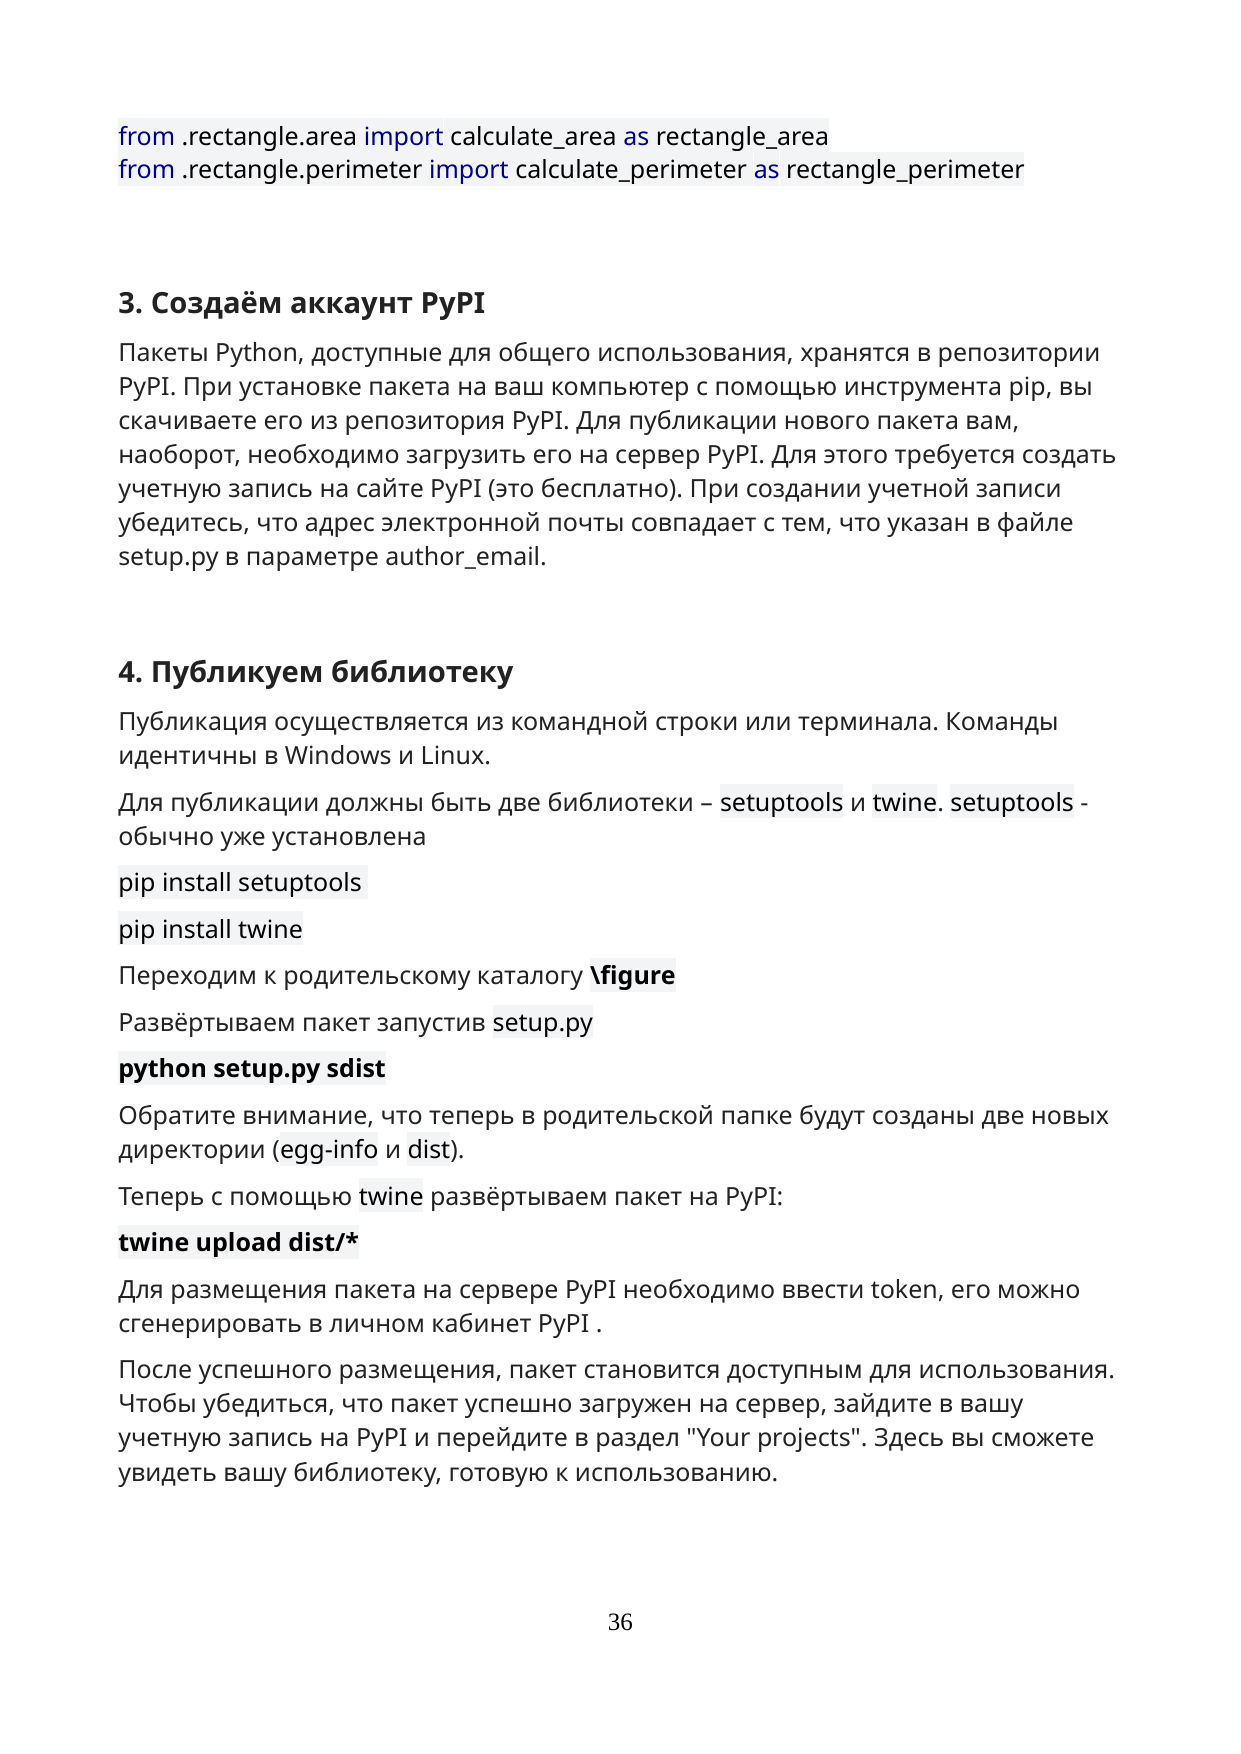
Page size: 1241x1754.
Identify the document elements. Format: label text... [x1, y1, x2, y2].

text Публикация осуществляется из командной строки или терминала. Команды идентичны в Windows и Linux. [118, 703, 1122, 772]
text from .rectangle.perimeter import calculate_perimeter as rectangle_perimeter [118, 152, 1122, 186]
text Для публикации должны быть две библиотеки – setuptools и twine. setuptools - обычно уже установлена [118, 784, 1122, 852]
subtitle 3. Создаём аккаунт PyPI [118, 282, 1122, 322]
subtitle 4. Публикуем библиотеку [118, 651, 1122, 691]
text После успешного размещения, пакет становится доступным для использования. Чтобы убедиться, что пакет успешно загружен на сервер, зайдите в вашу учетную запись на PyPI и перейдите в раздел "Your projects". Здесь вы сможете увидеть вашу библиотеку, готовую к использованию. [118, 1352, 1122, 1488]
text twine upload dist/* [118, 1225, 1122, 1259]
text Развёртываем пакет запустив setup.py [118, 1004, 1122, 1038]
text Пакеты Python, доступные для общего использования, хранятся в репозитории PyPI. При установке пакета на ваш компьютер с помощью инструмента pip, вы скачиваете его из репозитория PyPI. Для публикации нового пакета вам, наоборот, необходимо загрузить его на сервер PyPI. Для этого требуется создать учетную запись на сайте PyPI (это бесплатно). При создании учетной записи убедитесь, что адрес электронной почты совпадает с тем, что указан в файле setup.py в параметре author_email. [118, 334, 1122, 573]
text from .rectangle.area import calculate_area as rectangle_area [118, 118, 1122, 152]
text Переходим к родительскому каталогу \figure [118, 958, 1122, 992]
text pip install twine [118, 911, 1122, 945]
text Обратите внимание, что теперь в родительской папке будут созданы две новых директории (egg-info и dist). [118, 1098, 1122, 1166]
text python setup.py sdist [118, 1051, 1122, 1085]
text pip install setuptools [118, 865, 1122, 899]
text Теперь с помощью twine развёртываем пакет на PyPI: [118, 1178, 1122, 1212]
text Для размещения пакета на сервере PyPI необходимо ввести token, его можно сгенерировать в личном кабинет PyPI . [118, 1271, 1122, 1339]
